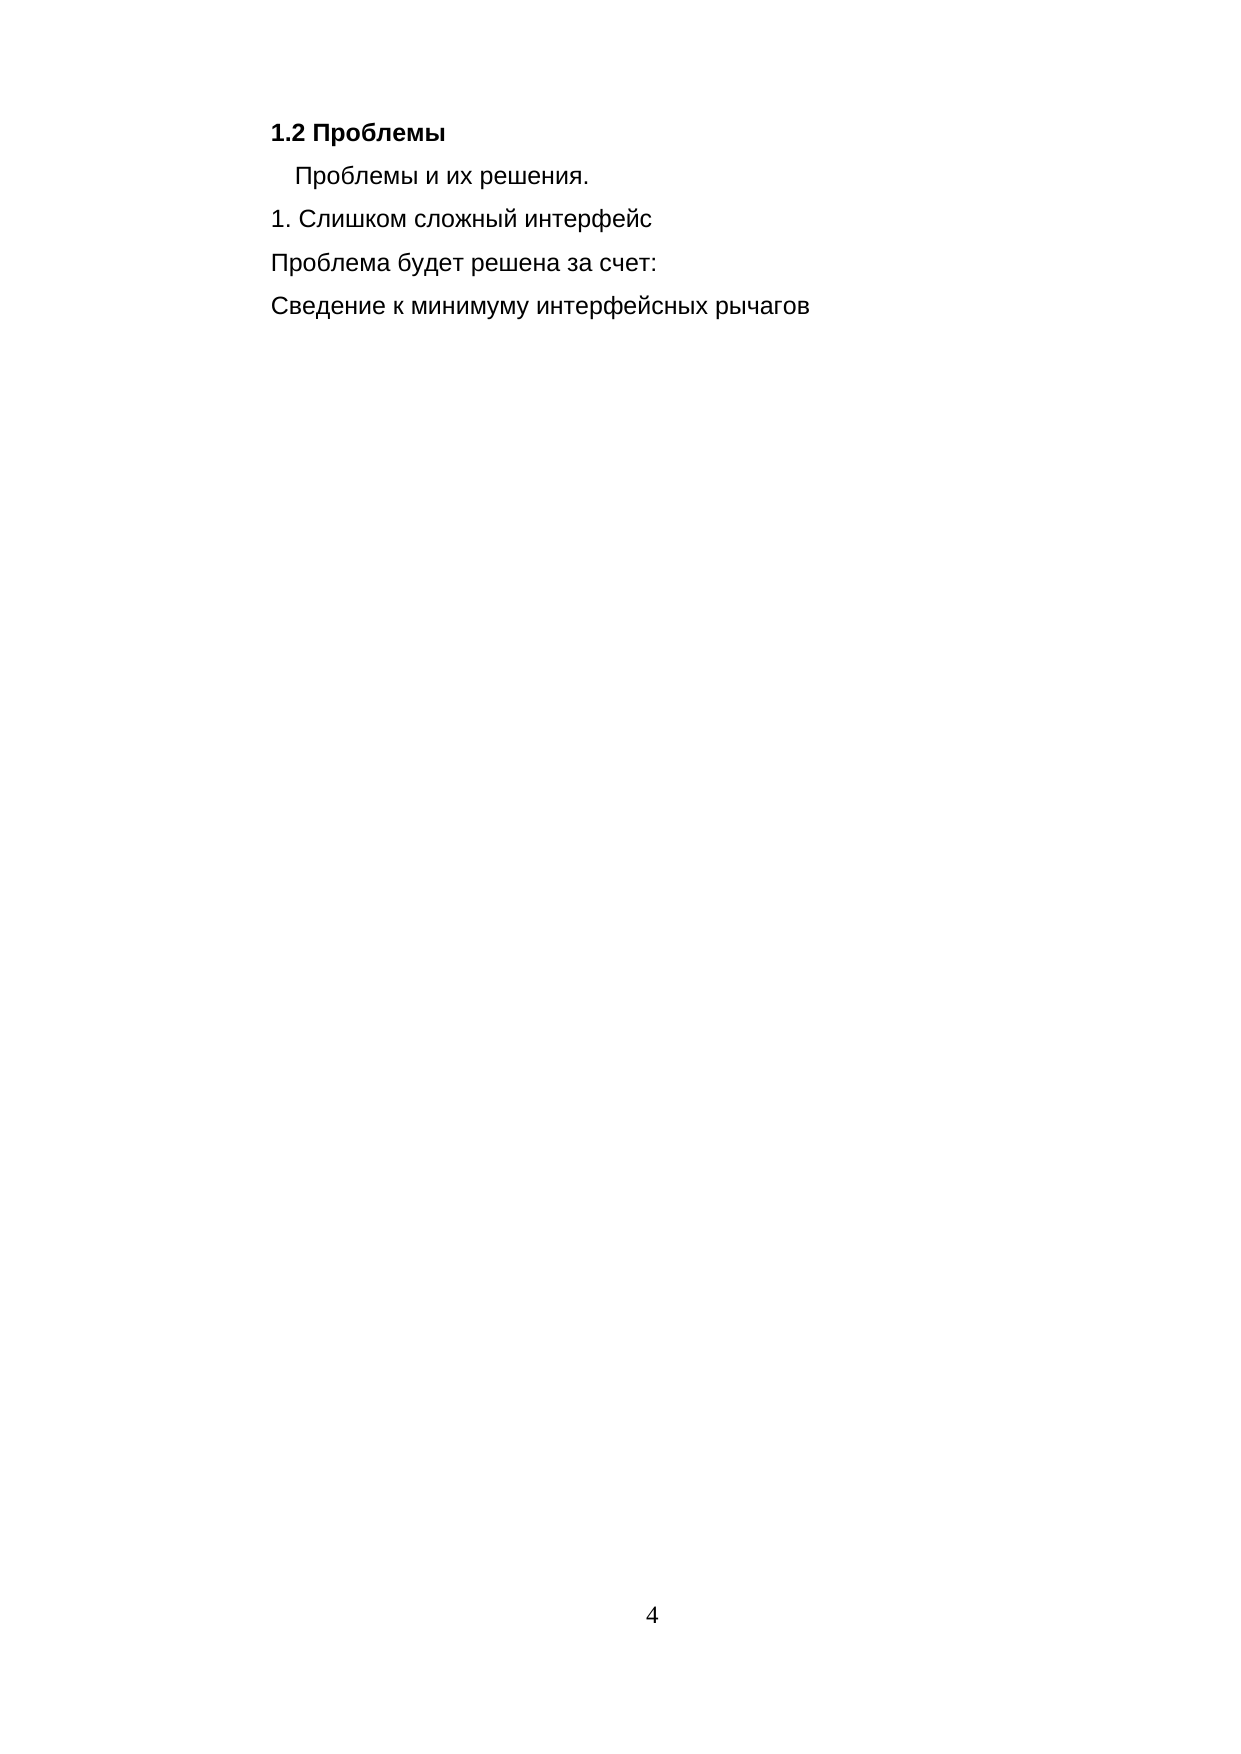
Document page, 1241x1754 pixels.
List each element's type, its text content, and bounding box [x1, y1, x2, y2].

text 1. Слишком сложный интерфейс [182, 204, 1122, 233]
text Сведение к минимуму интерфейсных рычагов [182, 291, 1122, 319]
subtitle Проблемы [182, 118, 1122, 147]
list Проблемы и их решения. [257, 161, 1122, 190]
text Проблема будет решена за счет: [182, 247, 1122, 276]
